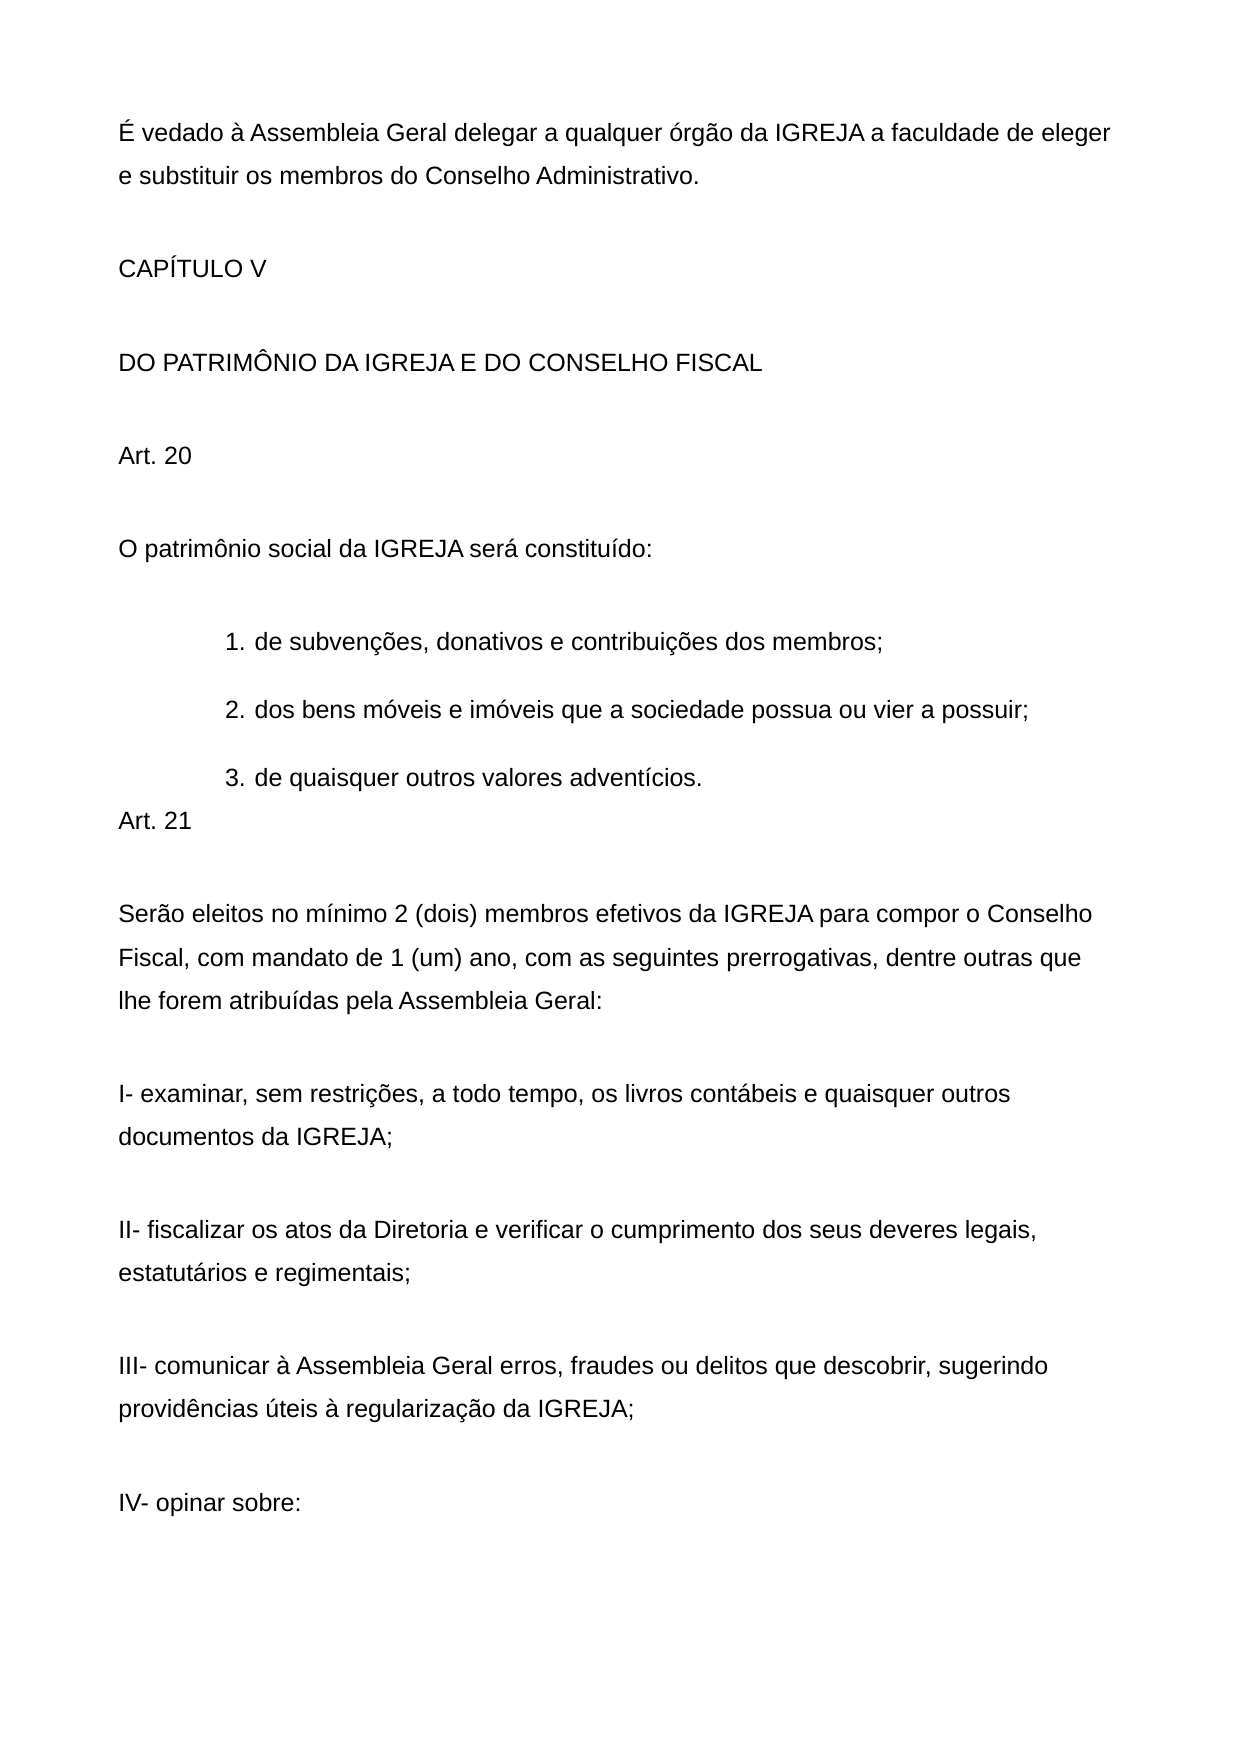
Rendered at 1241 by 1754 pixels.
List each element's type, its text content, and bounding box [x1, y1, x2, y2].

text II- fiscalizar os atos da Diretoria e verificar o cumprimento dos seus deveres legais, estatutários e regimentais; [118, 1215, 1122, 1287]
text CAPÍTULO V [118, 254, 1122, 283]
list de quaisquer outros valores adventícios. [225, 763, 1122, 792]
text É vedado à Assembleia Geral delegar a qualquer órgão da IGREJA a faculdade de eleger e substituir os membros do Conselho Administrativo. [118, 118, 1122, 190]
text DO PATRIMÔNIO DA IGREJA E DO CONSELHO FISCAL [118, 347, 1122, 376]
list dos bens móveis e imóveis que a sociedade possua ou vier a possuir; [225, 695, 1122, 724]
text III- comunicar à Assembleia Geral erros, fraudes ou delitos que descobrir, sugerindo providências úteis à regularização da IGREJA; [118, 1351, 1122, 1423]
list de subvenções, donativos e contribuições dos membros; [225, 627, 1122, 656]
text I- examinar, sem restrições, a todo tempo, os livros contábeis e quaisquer outros documentos da IGREJA; [118, 1079, 1122, 1151]
text Serão eleitos no mínimo 2 (dois) membros efetivos da IGREJA para compor o Conselho Fiscal, com mandato de 1 (um) ano, com as seguintes prerrogativas, dentre outras que lhe forem atribuídas pela Assembleia Geral: [118, 899, 1122, 1014]
text Art. 21 [118, 806, 1122, 835]
text O patrimônio social da IGREJA será constituído: [118, 534, 1122, 562]
text IV- opinar sobre: [118, 1487, 1122, 1516]
text Art. 20 [118, 441, 1122, 469]
